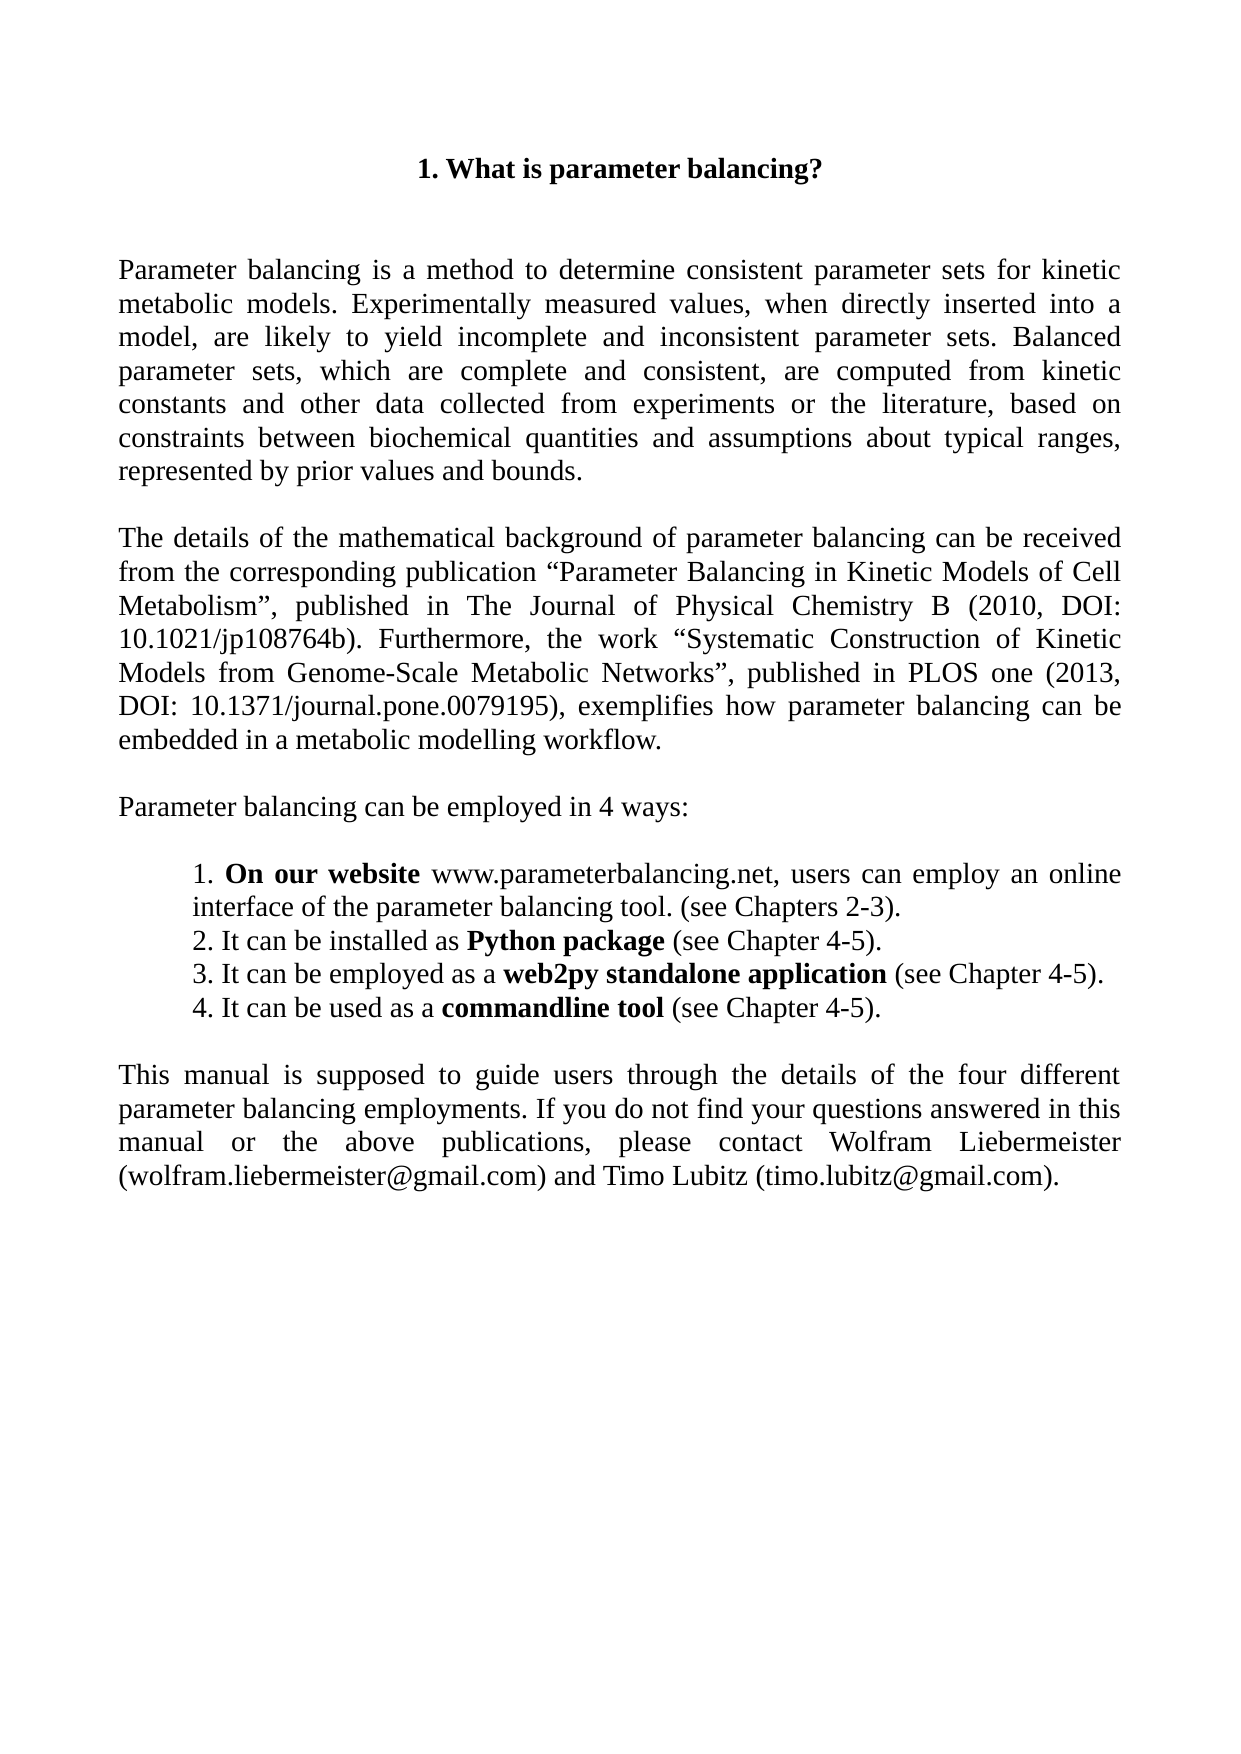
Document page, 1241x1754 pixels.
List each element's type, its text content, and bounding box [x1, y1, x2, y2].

text Parameter balancing can be employed in 4 ways: [118, 789, 1122, 822]
text Parameter balancing is a method to determine consistent parameter sets for kinetic metabolic models. Experimentally measured values, when directly inserted into a model, are likely to yield incomplete and inconsistent parameter sets. Balanced parameter sets, which are complete and consistent, are computed from kinetic constants and other data collected from experiments or the literature, based on constraints between biochemical quantities and assumptions about typical ranges, represented by prior values and bounds. [118, 252, 1122, 487]
text 4. It can be used as a commandline tool (see Chapter 4-5). [192, 990, 1122, 1024]
text 1. On our website www.parameterbalancing.net, users can employ an online interface of the parameter balancing tool. (see Chapters 2-3). [192, 856, 1122, 923]
text 3. It can be employed as a web2py standalone application (see Chapter 4-5). [192, 957, 1122, 990]
text 2. It can be installed as Python package (see Chapter 4-5). [192, 923, 1122, 957]
text 1. What is parameter balancing? [118, 152, 1122, 185]
text This manual is supposed to guide users through the details of the four different parameter balancing employments. If you do not find your questions answered in this manual or the above publications, please contact Wolfram Liebermeister (wolfram.liebermeister@gmail.com) and Timo Lubitz (timo.lubitz@gmail.com). [118, 1057, 1122, 1191]
text The details of the mathematical background of parameter balancing can be received from the corresponding publication “Parameter Balancing in Kinetic Models of Cell Metabolism”, published in The Journal of Physical Chemistry B (2010, DOI: 10.1021/jp108764b). Furthermore, the work “Systematic Construction of Kinetic Models from Genome-Scale Metabolic Networks”, published in PLOS one (2013, DOI: 10.1371/journal.pone.0079195), exemplifies how parameter balancing can be embedded in a metabolic modelling workflow. [118, 521, 1122, 755]
